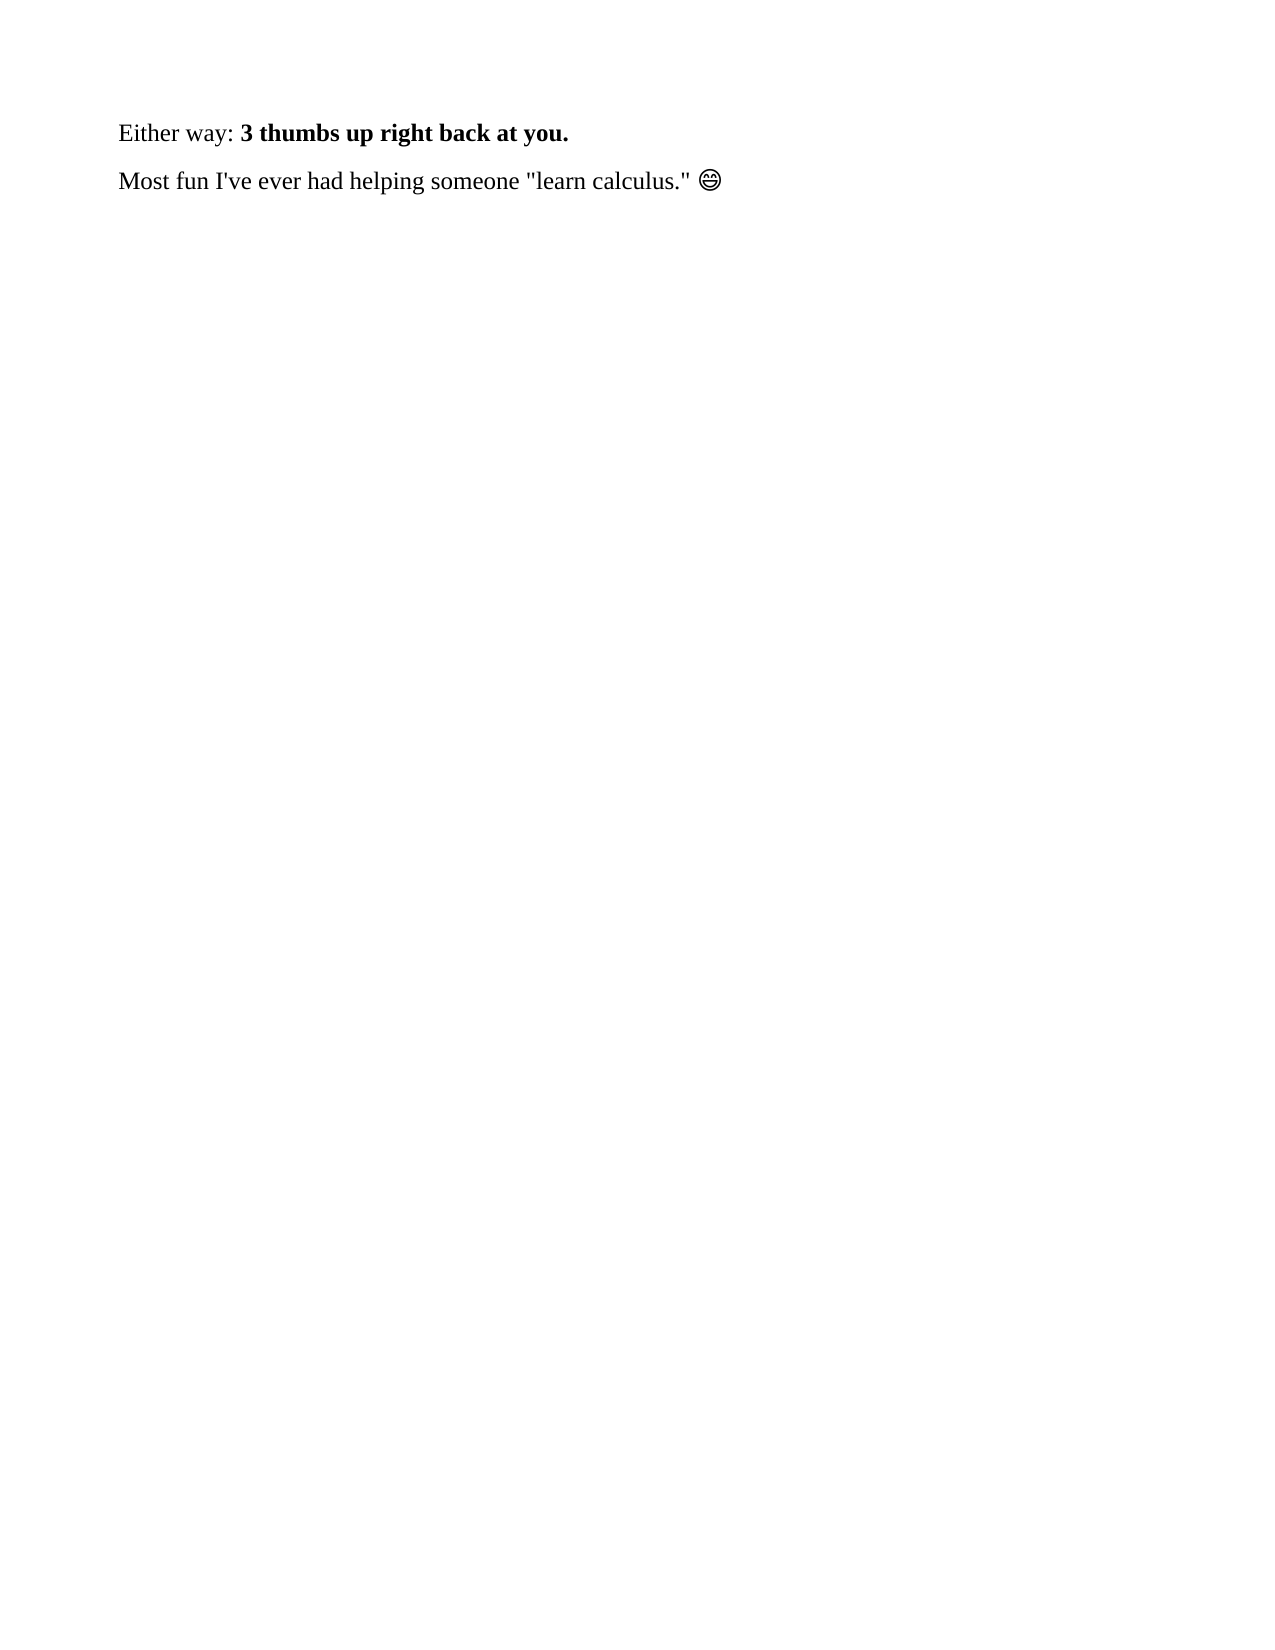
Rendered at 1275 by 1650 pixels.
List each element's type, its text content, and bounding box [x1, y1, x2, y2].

text Either way: 3 thumbs up right back at you. [118, 118, 1157, 147]
text Most fun I've ever had helping someone "learn calculus." 😄 [118, 166, 1157, 194]
